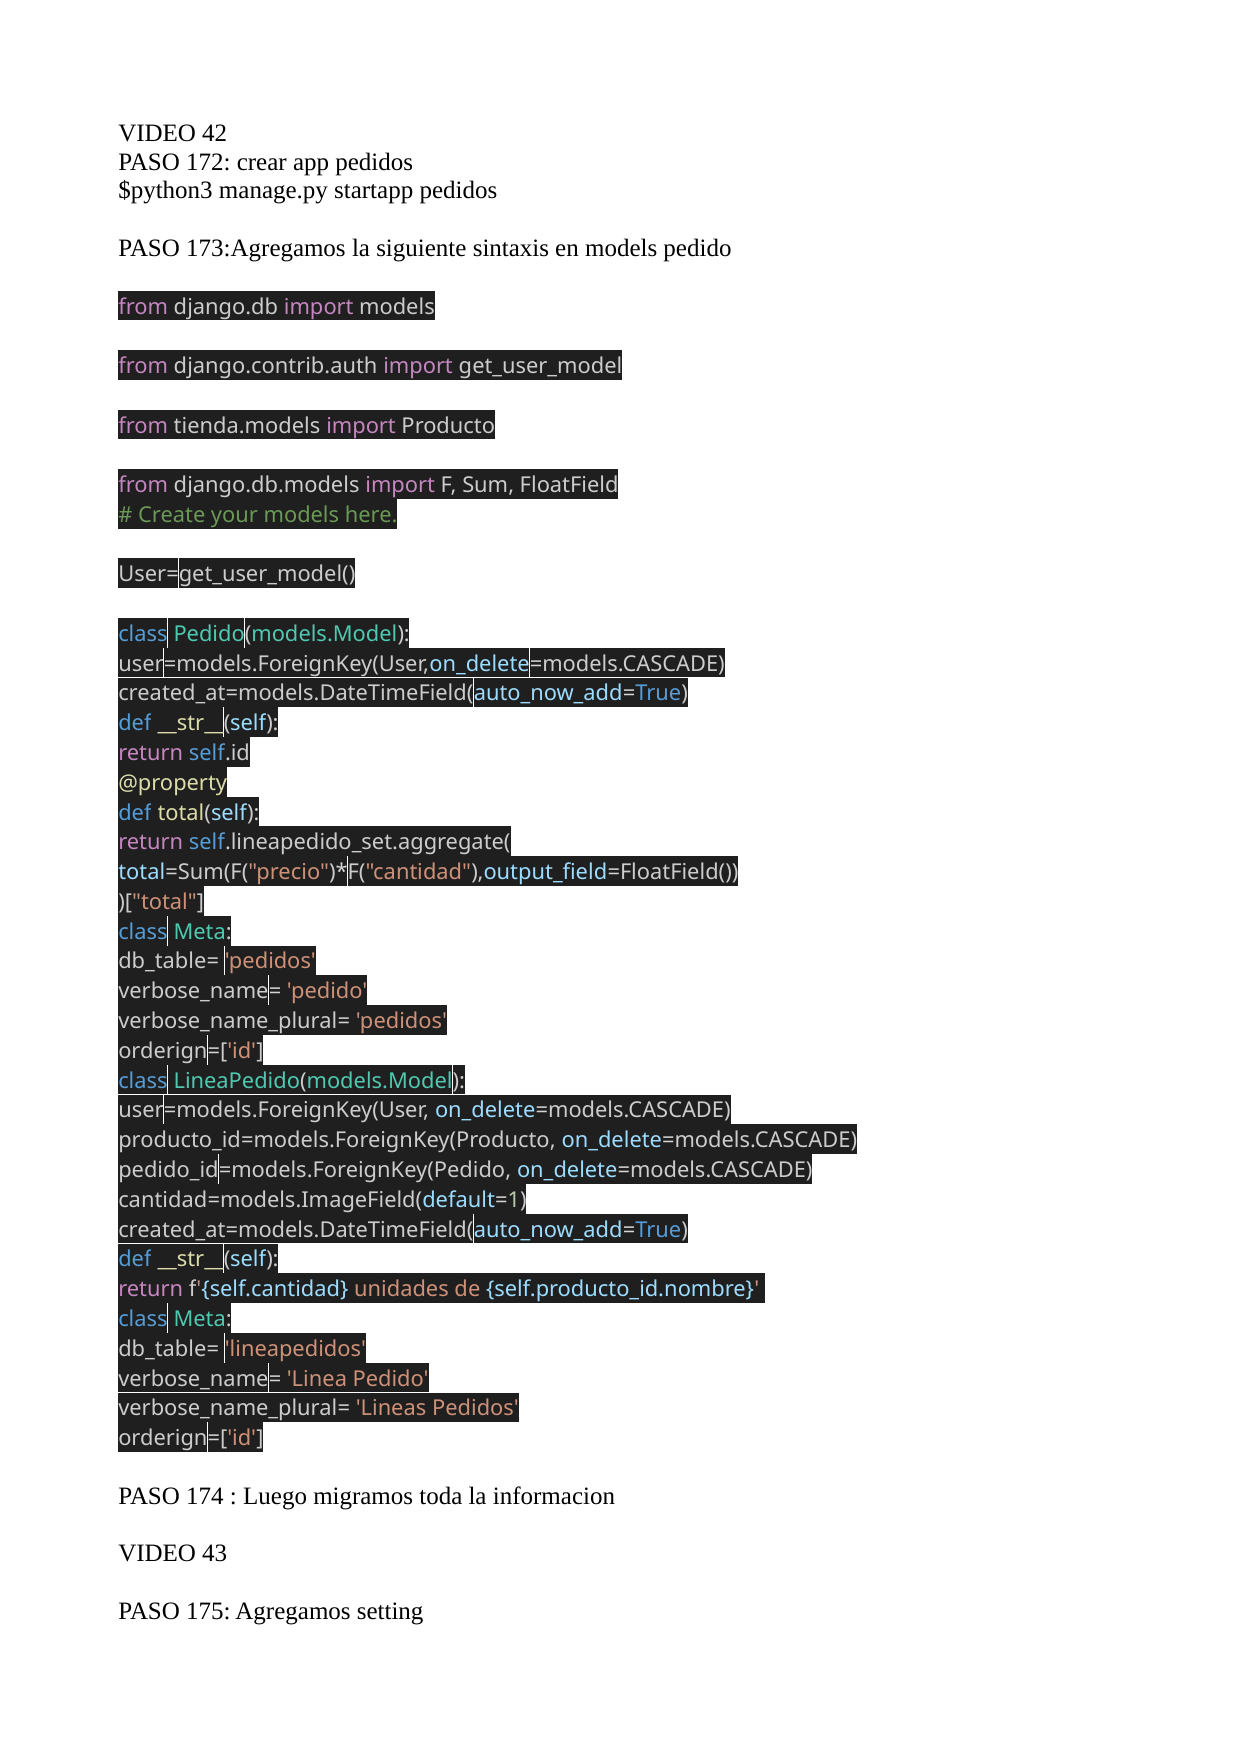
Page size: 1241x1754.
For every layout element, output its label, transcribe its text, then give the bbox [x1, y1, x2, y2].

text PASO 172: crear app pedidos [118, 147, 1122, 176]
text cantidad=models.ImageField(default=1) [118, 1184, 1122, 1214]
text @property [118, 767, 1122, 797]
text class Meta: [118, 916, 1122, 946]
text # Create your models here. [118, 499, 1122, 529]
text PASO 175: Agregamos setting [118, 1596, 1122, 1624]
text def __str__(self): [118, 1243, 1122, 1273]
text verbose_name_plural= 'pedidos' [118, 1005, 1122, 1035]
text verbose_name_plural= 'Lineas Pedidos' [118, 1392, 1122, 1422]
text class LineaPedido(models.Model): [118, 1065, 1122, 1094]
text $python3 manage.py startapp pedidos [118, 176, 1122, 204]
text created_at=models.DateTimeField(auto_now_add=True) [118, 677, 1122, 707]
text )["total"] [118, 886, 1122, 916]
text verbose_name= 'Linea Pedido' [118, 1363, 1122, 1392]
text from django.contrib.auth import get_user_model [118, 350, 1122, 380]
text PASO 174 : Luego migramos toda la informacion [118, 1481, 1122, 1509]
text total=Sum(F("precio")*F("cantidad"),output_field=FloatField()) [118, 856, 1122, 886]
text pedido_id=models.ForeignKey(Pedido, on_delete=models.CASCADE) [118, 1154, 1122, 1184]
text return self.lineapedido_set.aggregate( [118, 826, 1122, 856]
text def __str__(self): [118, 707, 1122, 737]
text user=models.ForeignKey(User,on_delete=models.CASCADE) [118, 648, 1122, 677]
text User=get_user_model() [118, 558, 1122, 588]
text orderign=['id'] [118, 1422, 1122, 1452]
text db_table= 'lineapedidos' [118, 1333, 1122, 1363]
text producto_id=models.ForeignKey(Producto, on_delete=models.CASCADE) [118, 1124, 1122, 1154]
text VIDEO 43 [118, 1538, 1122, 1567]
text orderign=['id'] [118, 1035, 1122, 1065]
text PASO 173:Agregamos la siguiente sintaxis en models pedido [118, 233, 1122, 262]
text verbose_name= 'pedido' [118, 975, 1122, 1005]
text def total(self): [118, 797, 1122, 826]
text return self.id [118, 737, 1122, 767]
text db_table= 'pedidos' [118, 946, 1122, 975]
text user=models.ForeignKey(User, on_delete=models.CASCADE) [118, 1094, 1122, 1124]
text VIDEO 42 [118, 118, 1122, 147]
text from django.db import models [118, 291, 1122, 320]
text class Meta: [118, 1303, 1122, 1333]
text created_at=models.DateTimeField(auto_now_add=True) [118, 1214, 1122, 1243]
text return f'{self.cantidad} unidades de {self.producto_id.nombre}' [118, 1273, 1122, 1303]
text from tienda.models import Producto [118, 409, 1122, 439]
text from django.db.models import F, Sum, FloatField [118, 469, 1122, 499]
text class Pedido(models.Model): [118, 618, 1122, 648]
